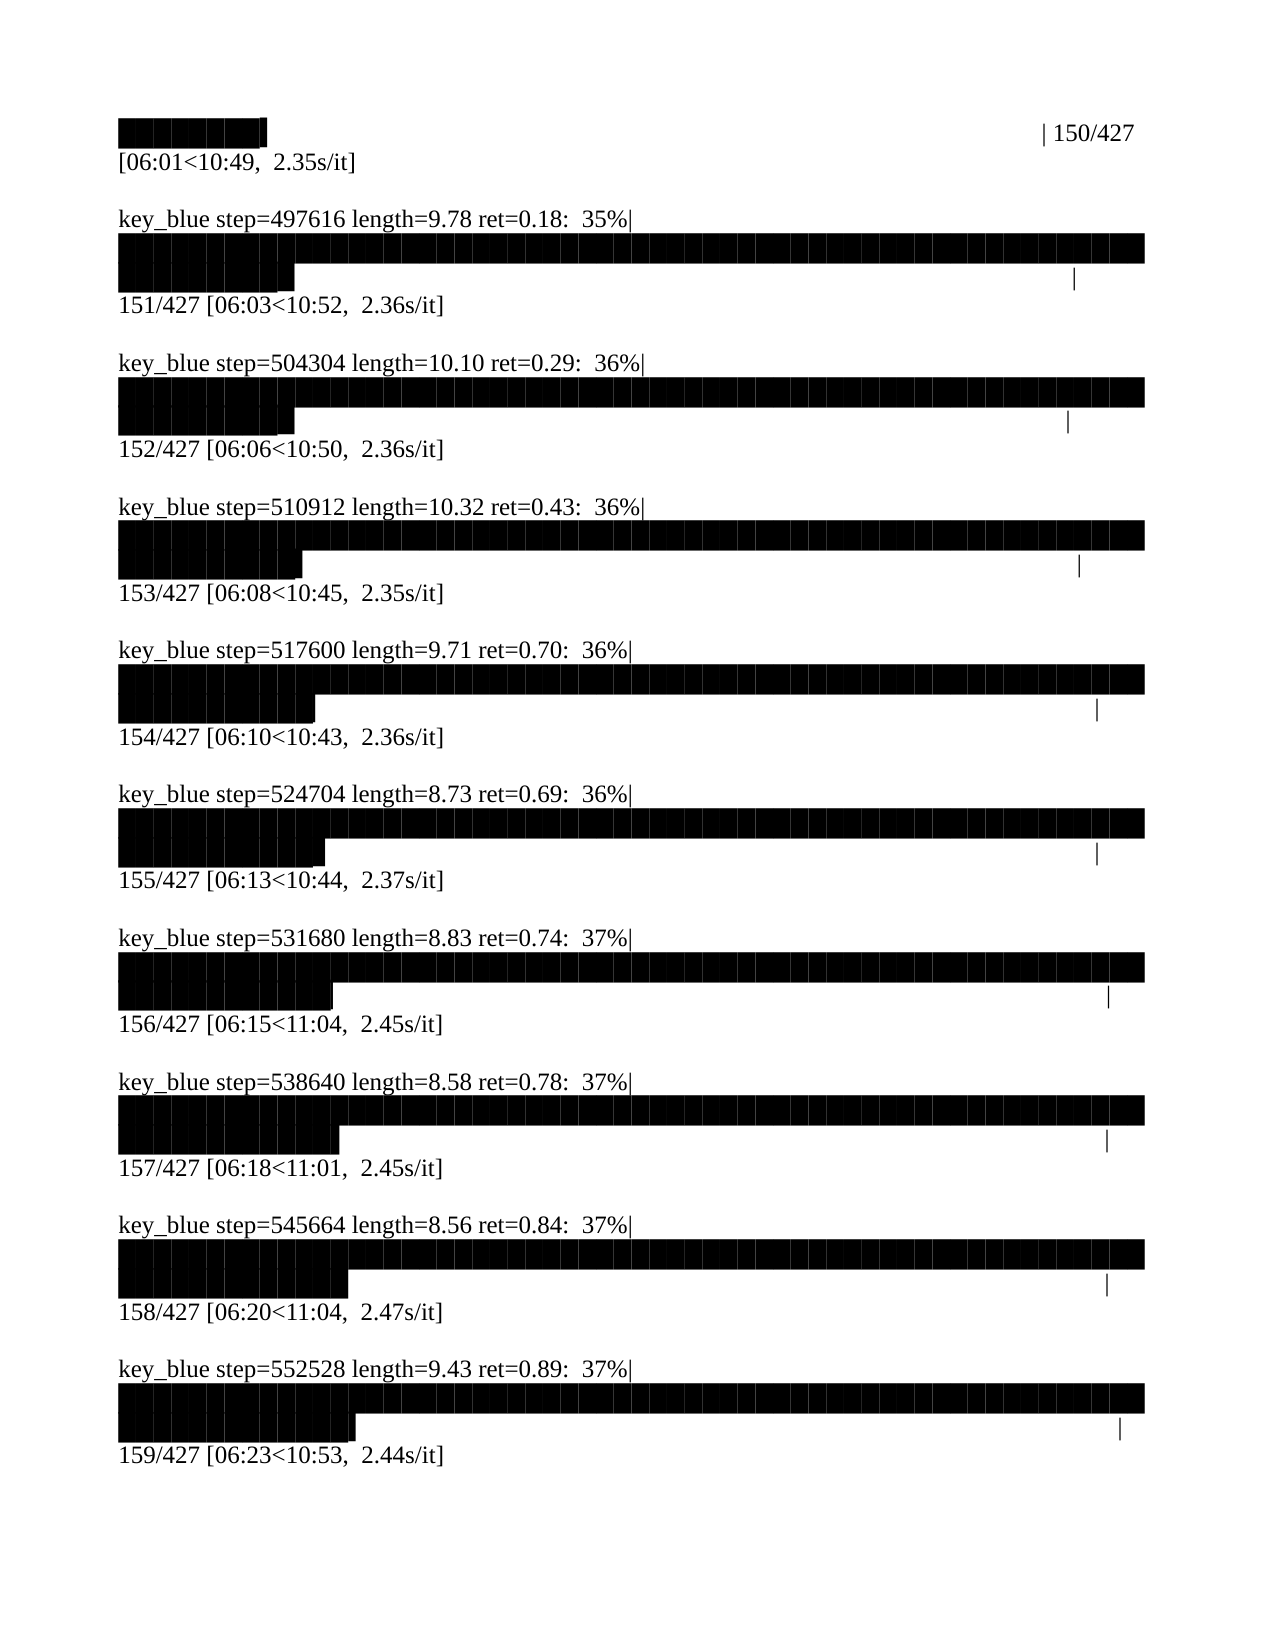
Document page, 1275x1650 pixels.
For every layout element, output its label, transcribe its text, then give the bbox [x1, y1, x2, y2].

text key_blue step=497616 length=9.78 ret=0.18: 35%|███████████████████████████████████████████████████████████████████▉ | 151/427 [06:03<10:52, 2.36s/it] [118, 204, 1157, 319]
text key_blue step=517600 length=9.71 ret=0.70: 36%|█████████████████████████████████████████████████████████████████████▏ | 154/427 [06:10<10:43, 2.36s/it] [118, 636, 1157, 751]
text key_blue step=531680 length=8.83 ret=0.74: 37%|██████████████████████████████████████████████████████████████████████▏ | 156/427 [06:15<11:04, 2.45s/it] [118, 923, 1157, 1038]
text key_blue step=552528 length=9.43 ret=0.89: 37%|███████████████████████████████████████████████████████████████████████▍ | 159/427 [06:23<10:53, 2.44s/it] [118, 1354, 1157, 1469]
text ████████▍ | 150/427 [06:01<10:49, 2.35s/it] [118, 118, 1157, 176]
text key_blue step=524704 length=8.73 ret=0.69: 36%|█████████████████████████████████████████████████████████████████████▋ | 155/427 [06:13<10:44, 2.37s/it] [118, 779, 1157, 894]
text key_blue step=538640 length=8.58 ret=0.78: 37%|██████████████████████████████████████████████████████████████████████▌ | 157/427 [06:18<11:01, 2.45s/it] [118, 1067, 1157, 1182]
text key_blue step=504304 length=10.10 ret=0.29: 36%|███████████████████████████████████████████████████████████████████▉ | 152/427 [06:06<10:50, 2.36s/it] [118, 348, 1157, 463]
text key_blue step=510912 length=10.32 ret=0.43: 36%|████████████████████████████████████████████████████████████████████▍ | 153/427 [06:08<10:45, 2.35s/it] [118, 492, 1157, 607]
text key_blue step=545664 length=8.56 ret=0.84: 37%|███████████████████████████████████████████████████████████████████████ | 158/427 [06:20<11:04, 2.47s/it] [118, 1211, 1157, 1326]
